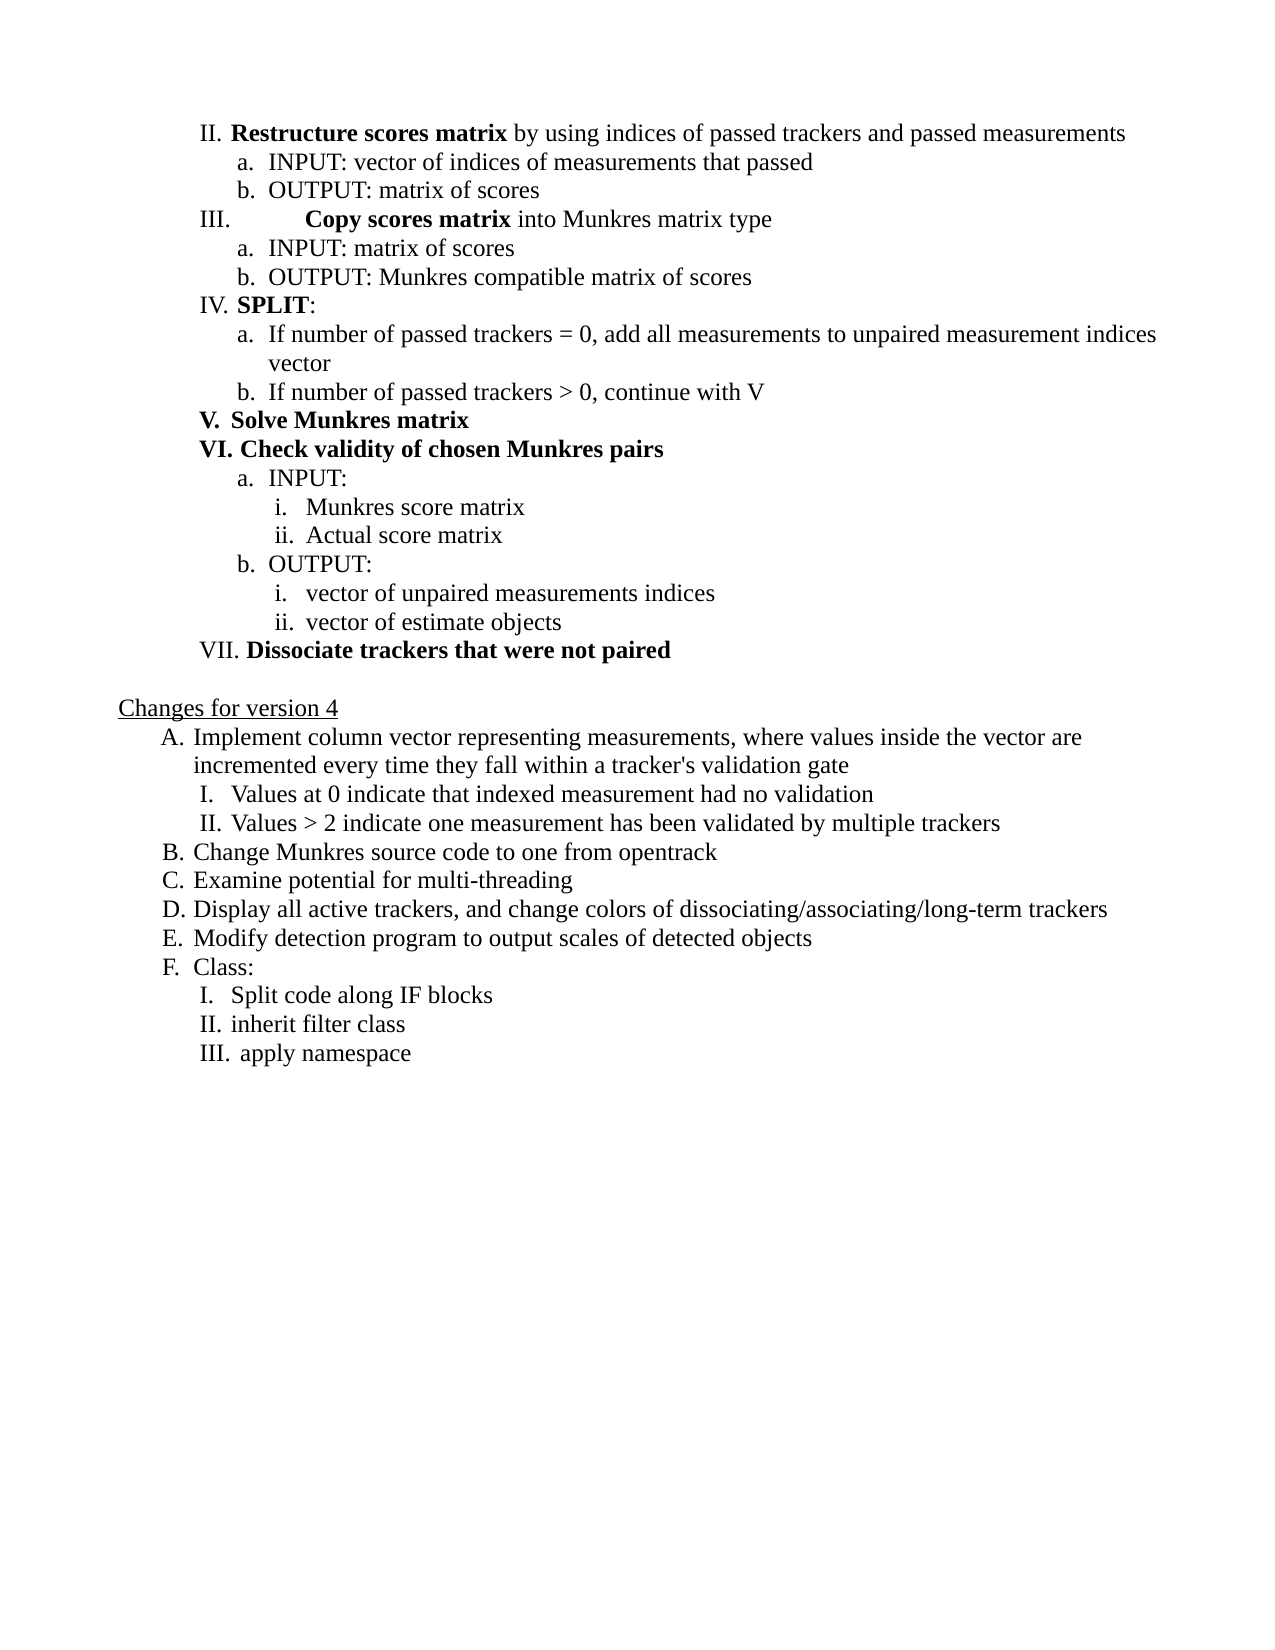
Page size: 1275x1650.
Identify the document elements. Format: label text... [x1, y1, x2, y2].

list Display all active trackers, and change colors of dissociating/associating/long-term trackers [156, 894, 1157, 923]
list Examine potential for multi-threading [156, 866, 1157, 894]
list INPUT: [231, 463, 1157, 492]
list vector of estimate objects [268, 607, 1157, 636]
list Change Munkres source code to one from opentrack [156, 837, 1157, 866]
list OUTPUT: matrix of scores [231, 176, 1157, 204]
list Restructure scores matrix by using indices of passed trackers and passed measurements [193, 118, 1157, 147]
list INPUT: vector of indices of measurements that passed [231, 147, 1157, 176]
list OUTPUT: Munkres compatible matrix of scores [231, 262, 1157, 291]
list Values at 0 indicate that indexed measurement had no validation [193, 779, 1157, 808]
text Changes for version 4 [118, 693, 1157, 722]
list Class: [156, 952, 1157, 981]
list Implement column vector representing measurements, where values inside the vector are incremented every time they fall within a tracker's validation gate [156, 722, 1157, 779]
list If number of passed trackers = 0, add all measurements to unpaired measurement indices vector [231, 319, 1157, 377]
list Values > 2 indicate one measurement has been validated by multiple trackers [193, 808, 1157, 837]
list Copy scores matrix into Munkres matrix type [193, 204, 1157, 233]
list Solve Munkres matrix [193, 406, 1157, 434]
list Check validity of chosen Munkres pairs [193, 434, 1157, 463]
list Munkres score matrix [268, 492, 1157, 521]
list Modify detection program to output scales of detected objects [156, 923, 1157, 952]
list vector of unpaired measurements indices [268, 578, 1157, 607]
list inherit filter class [193, 1009, 1157, 1038]
list Split code along IF blocks [193, 981, 1157, 1009]
list If number of passed trackers > 0, continue with V [231, 377, 1157, 406]
list Dissociate trackers that were not paired [193, 636, 1157, 664]
list OUTPUT: [231, 549, 1157, 578]
list SPLIT: [193, 291, 1157, 319]
list INPUT: matrix of scores [231, 233, 1157, 262]
list Actual score matrix [268, 521, 1157, 549]
list apply namespace [193, 1038, 1157, 1067]
